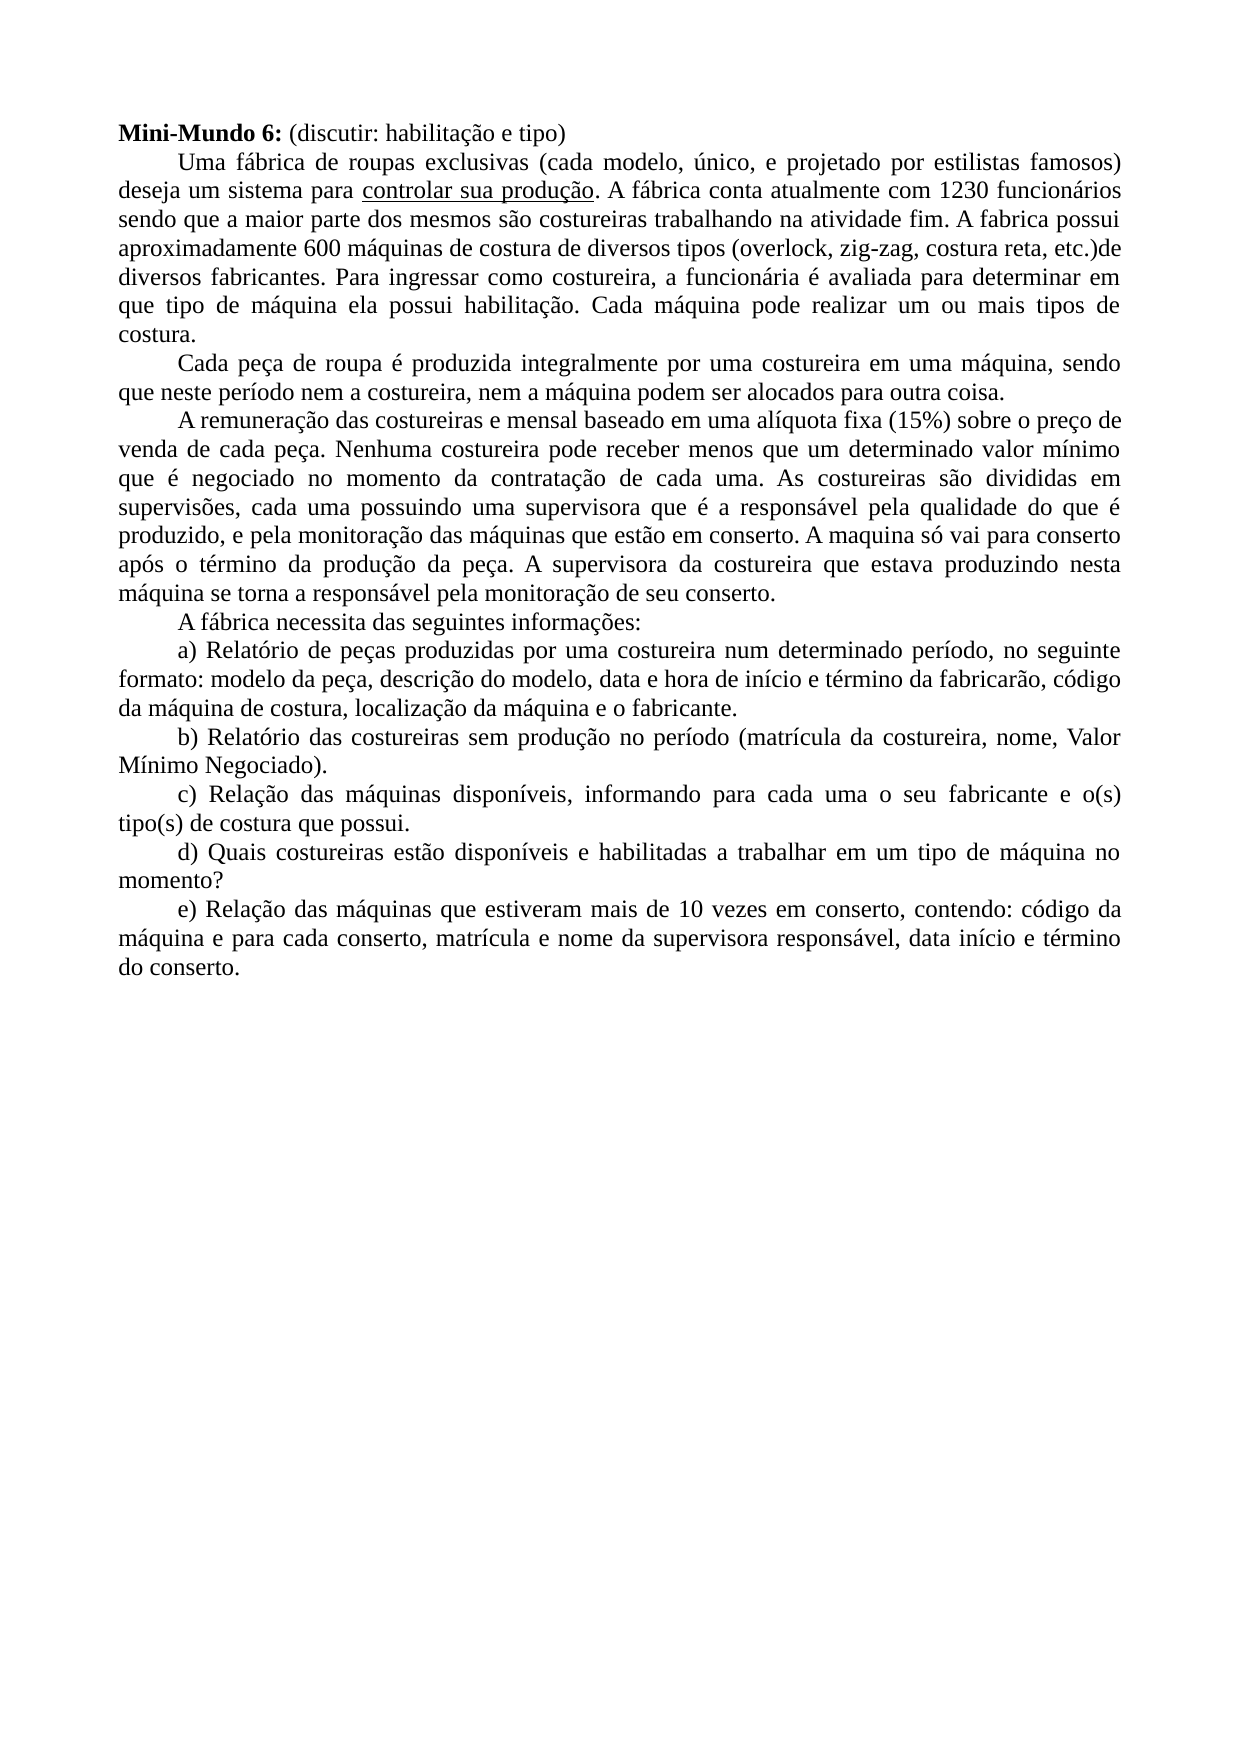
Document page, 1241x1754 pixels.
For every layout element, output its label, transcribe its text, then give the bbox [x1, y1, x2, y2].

text Cada peça de roupa é produzida integralmente por uma costureira em uma máquina, sendo que neste período nem a costureira, nem a máquina podem ser alocados para outra coisa. [118, 348, 1122, 406]
text e) Relação das máquinas que estiveram mais de 10 vezes em conserto, contendo: código da máquina e para cada conserto, matrícula e nome da supervisora responsável, data início e término do conserto. [118, 894, 1122, 981]
text a) Relatório de peças produzidas por uma costureira num determinado período, no seguinte formato: modelo da peça, descrição do modelo, data e hora de início e término da fabricarão, código da máquina de costura, localização da máquina e o fabricante. [118, 636, 1122, 722]
text Mini-Mundo 6: (discutir: habilitação e tipo) [118, 118, 1122, 147]
text A fábrica necessita das seguintes informações: [118, 607, 1122, 636]
text c) Relação das máquinas disponíveis, informando para cada uma o seu fabricante e o(s) tipo(s) de costura que possui. [118, 779, 1122, 837]
text A remuneração das costureiras e mensal baseado em uma alíquota fixa (15%) sobre o preço de venda de cada peça. Nenhuma costureira pode receber menos que um determinado valor mínimo que é negociado no momento da contratação de cada uma. As costureiras são divididas em supervisões, cada uma possuindo uma supervisora que é a responsável pela qualidade do que é produzido, e pela monitoração das máquinas que estão em conserto. A maquina só vai para conserto após o término da produção da peça. A supervisora da costureira que estava produzindo nesta máquina se torna a responsável pela monitoração de seu conserto. [118, 406, 1122, 607]
text b) Relatório das costureiras sem produção no período (matrícula da costureira, nome, Valor Mínimo Negociado). [118, 722, 1122, 779]
text d) Quais costureiras estão disponíveis e habilitadas a trabalhar em um tipo de máquina no momento? [118, 837, 1122, 894]
text Uma fábrica de roupas exclusivas (cada modelo, único, e projetado por estilistas famosos) deseja um sistema para controlar sua produção. A fábrica conta atualmente com 1230 funcionários sendo que a maior parte dos mesmos são costureiras trabalhando na atividade fim. A fabrica possui aproximadamente 600 máquinas de costura de diversos tipos (overlock, zig-zag, costura reta, etc.)de diversos fabricantes. Para ingressar como costureira, a funcionária é avaliada para determinar em que tipo de máquina ela possui habilitação. Cada máquina pode realizar um ou mais tipos de costura. [118, 147, 1122, 348]
